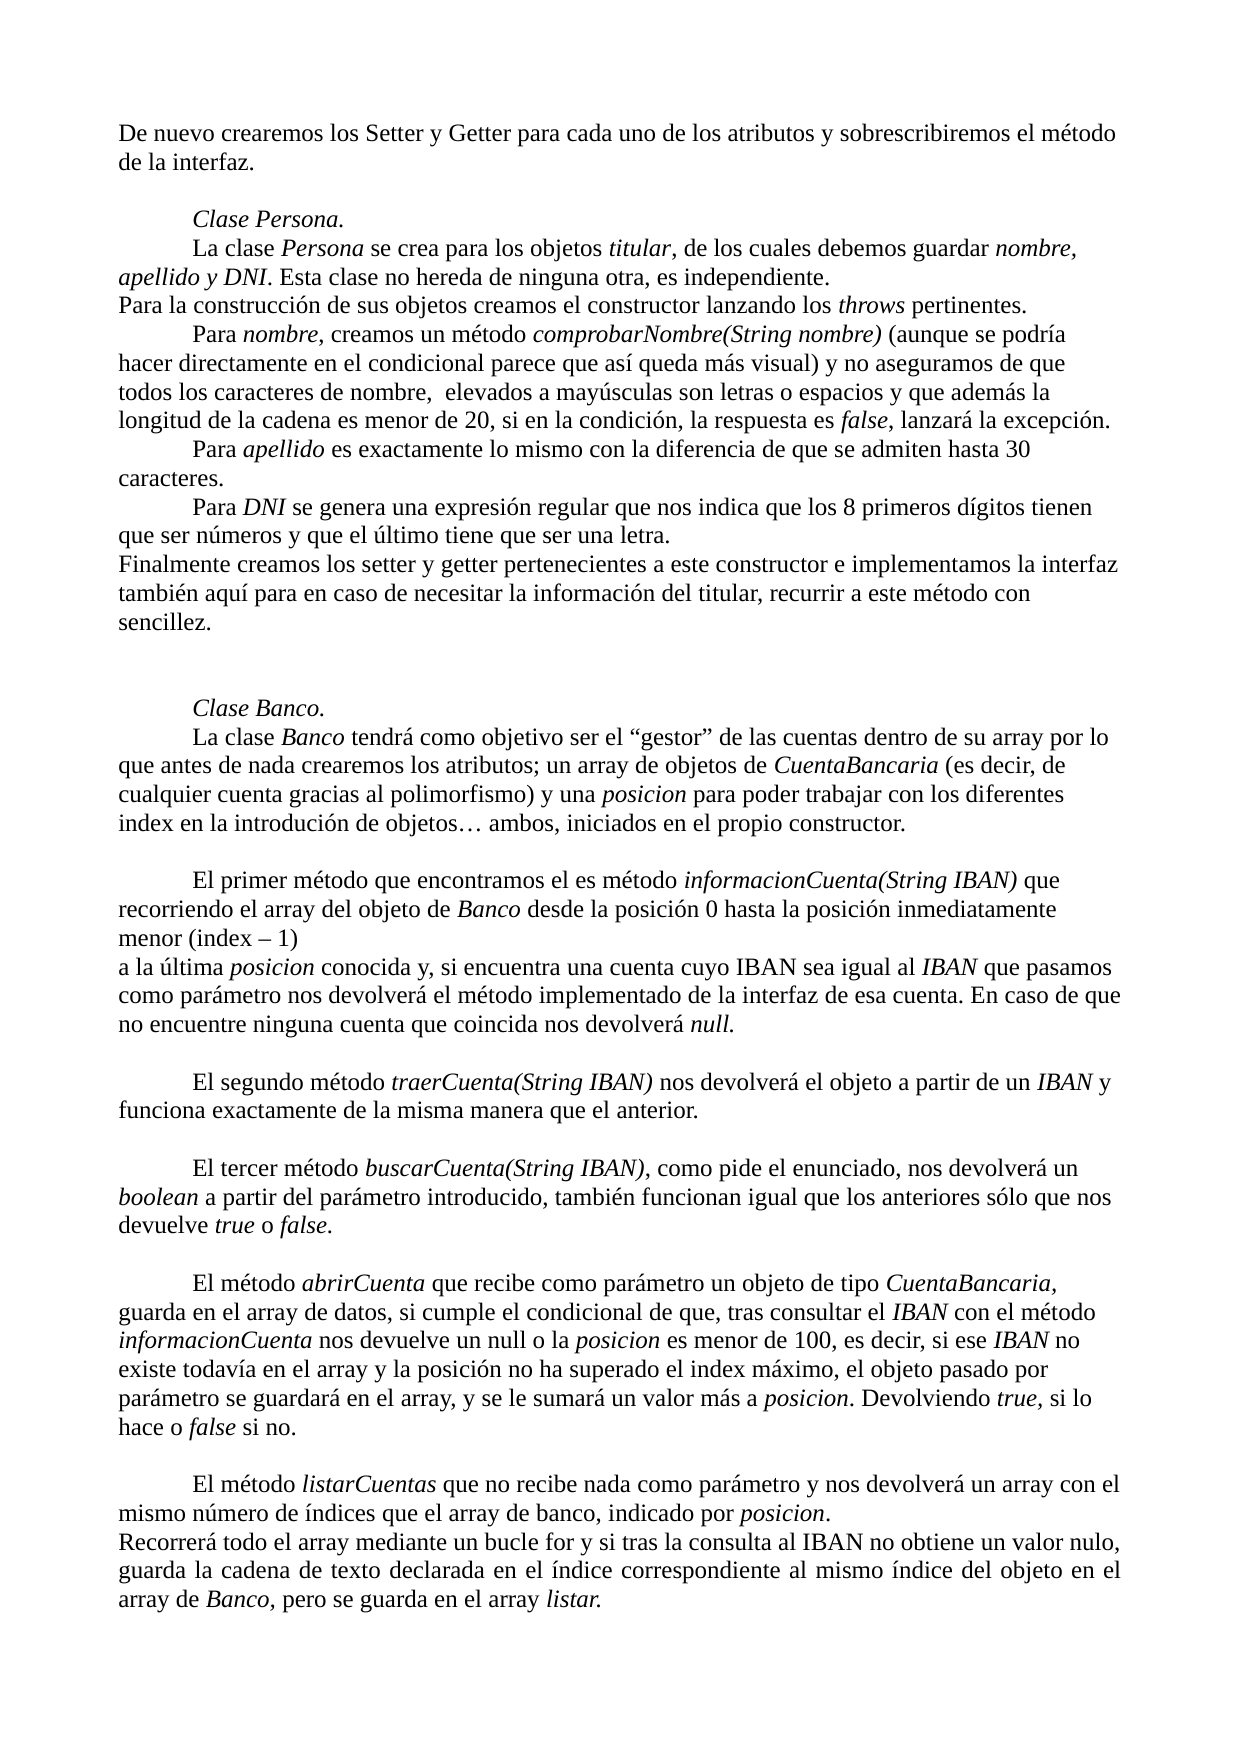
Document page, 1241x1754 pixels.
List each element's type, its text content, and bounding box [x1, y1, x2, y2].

text Para la construcción de sus objetos creamos el constructor lanzando los throws pertinentes. [118, 291, 1122, 319]
text El primer método que encontramos el es método informacionCuenta(String IBAN) que recorriendo el array del objeto de Banco desde la posición 0 hasta la posición inmediatamente menor (index – 1) [118, 866, 1122, 952]
text La clase Persona se crea para los objetos titular, de los cuales debemos guardar nombre, apellido y DNI. Esta clase no hereda de ninguna otra, es independiente. [118, 233, 1122, 291]
text La clase Banco tendrá como objetivo ser el “gestor” de las cuentas dentro de su array por lo que antes de nada crearemos los atributos; un array de objetos de CuentaBancaria (es decir, de cualquier cuenta gracias al polimorfismo) y una posicion para poder trabajar con los diferentes index en la introdución de objetos… ambos, iniciados en el propio constructor. [118, 722, 1122, 837]
text El tercer método buscarCuenta(String IBAN), como pide el enunciado, nos devolverá un boolean a partir del parámetro introducido, también funcionan igual que los anteriores sólo que nos devuelve true o false. [118, 1153, 1122, 1239]
text Clase Persona. [118, 204, 1122, 233]
text El segundo método traerCuenta(String IBAN) nos devolverá el objeto a partir de un IBAN y funciona exactamente de la misma manera que el anterior. [118, 1067, 1122, 1124]
text Recorrerá todo el array mediante un bucle for y si tras la consulta al IBAN no obtiene un valor nulo, guarda la cadena de texto declarada en el índice correspondiente al mismo índice del objeto en el array de Banco, pero se guarda en el array listar. [118, 1527, 1122, 1613]
text Clase Banco. [118, 693, 1122, 722]
text Finalmente creamos los setter y getter pertenecientes a este constructor e implementamos la interfaz también aquí para en caso de necesitar la información del titular, recurrir a este método con sencillez. [118, 549, 1122, 636]
text a la última posicion conocida y, si encuentra una cuenta cuyo IBAN sea igual al IBAN que pasamos como parámetro nos devolverá el método implementado de la interfaz de esa cuenta. En caso de que no encuentre ninguna cuenta que coincida nos devolverá null. [118, 952, 1122, 1038]
text Para DNI se genera una expresión regular que nos indica que los 8 primeros dígitos tienen que ser números y que el último tiene que ser una letra. [118, 492, 1122, 549]
text El método abrirCuenta que recibe como parámetro un objeto de tipo CuentaBancaria, guarda en el array de datos, si cumple el condicional de que, tras consultar el IBAN con el método informacionCuenta nos devuelve un null o la posicion es menor de 100, es decir, si ese IBAN no existe todavía en el array y la posición no ha superado el index máximo, el objeto pasado por parámetro se guardará en el array, y se le sumará un valor más a posicion. Devolviendo true, si lo hace o false si no. [118, 1268, 1122, 1441]
text De nuevo crearemos los Setter y Getter para cada uno de los atributos y sobrescribiremos el método de la interfaz. [118, 118, 1122, 176]
text El método listarCuentas que no recibe nada como parámetro y nos devolverá un array con el mismo número de índices que el array de banco, indicado por posicion. [118, 1469, 1122, 1527]
text Para apellido es exactamente lo mismo con la diferencia de que se admiten hasta 30 caracteres. [118, 434, 1122, 492]
text Para nombre, creamos un método comprobarNombre(String nombre) (aunque se podría hacer directamente en el condicional parece que así queda más visual) y no aseguramos de que todos los caracteres de nombre, elevados a mayúsculas son letras o espacios y que además la longitud de la cadena es menor de 20, si en la condición, la respuesta es false, lanzará la excepción. [118, 319, 1122, 434]
